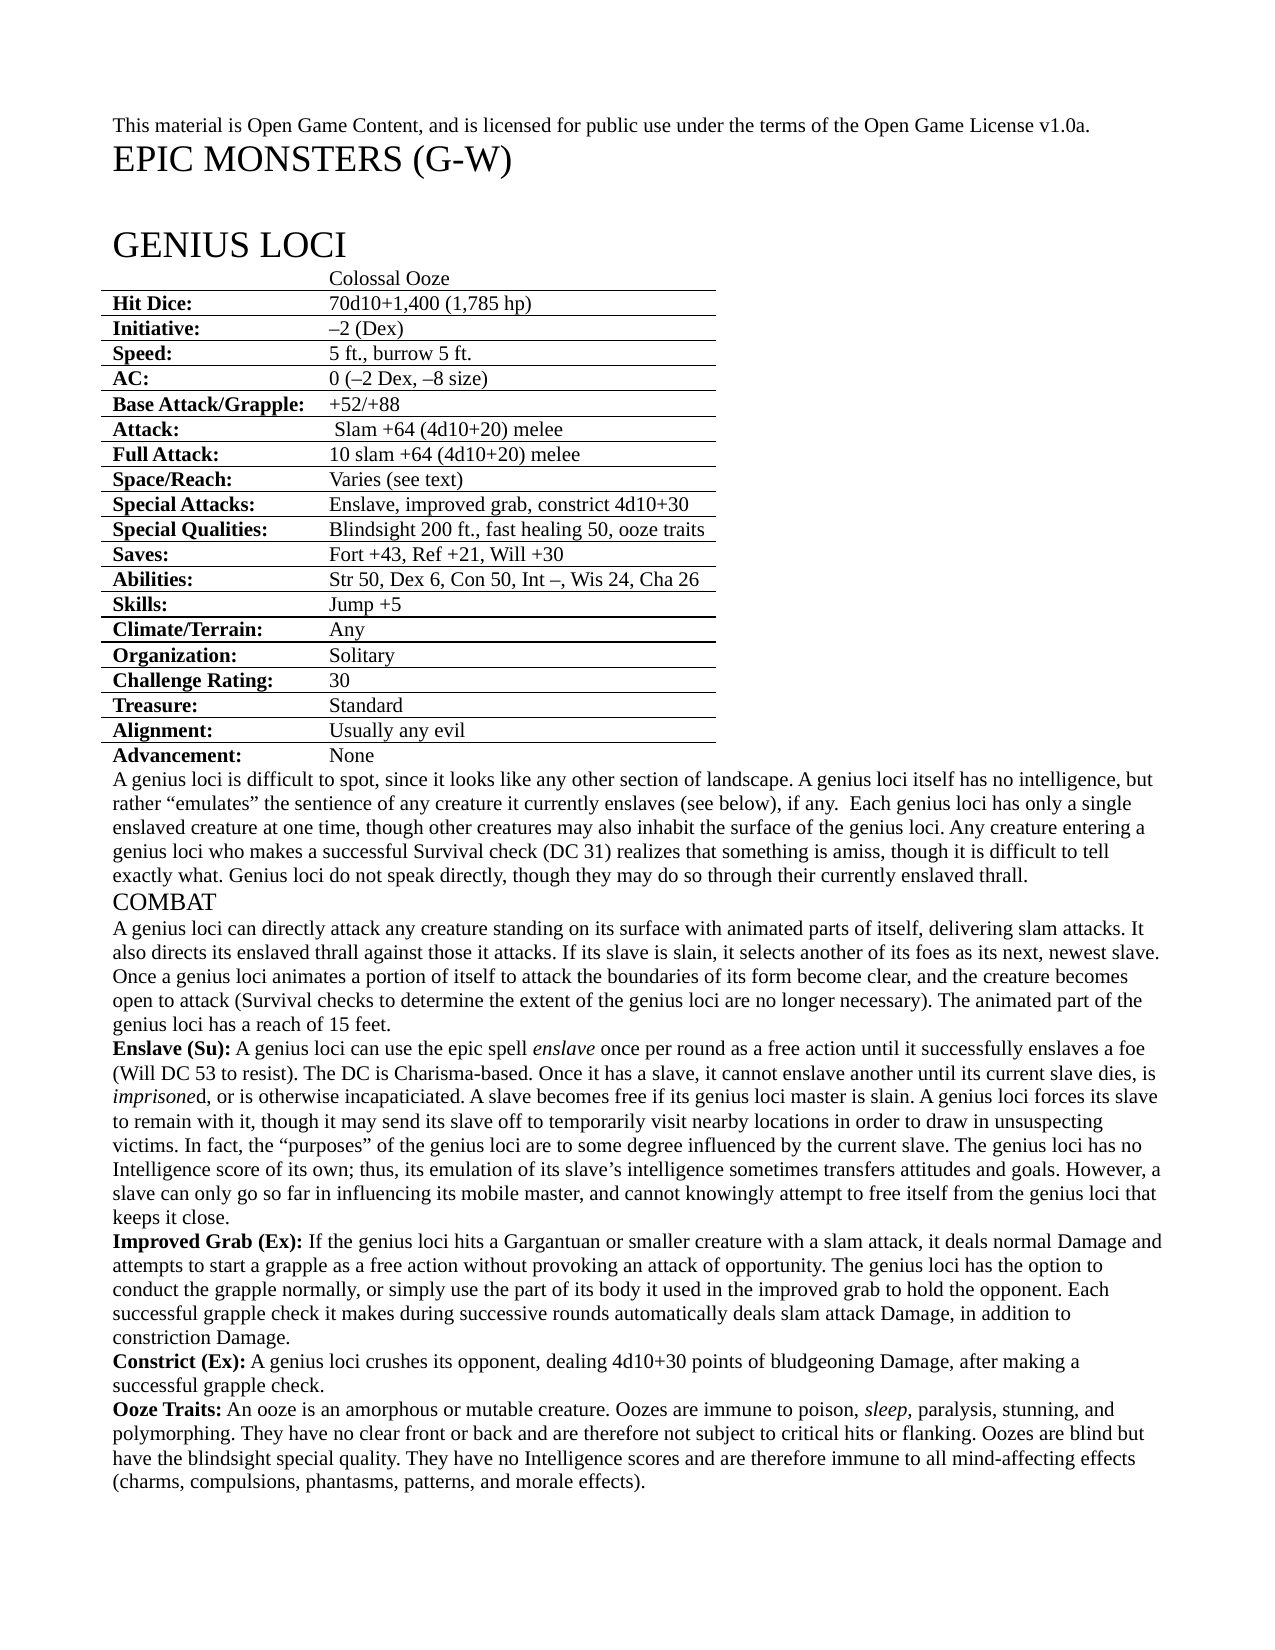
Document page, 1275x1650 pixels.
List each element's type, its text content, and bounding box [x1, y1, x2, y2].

table_cell 5 ft., burrow 5 ft. [318, 341, 716, 365]
text Enslave (Su): A genius loci can use the epic spell enslave once per round as a free action until it successfully enslaves a foe (Will DC 53 to resist). The DC is Charisma-based. Once it has a slave, it cannot enslave another until its current slave dies, is imprisoned, or is otherwise incapaticiated. A slave becomes free if its genius loci master is slain. A genius loci forces its slave to remain with it, though it may send its slave off to temporarily visit nearby locations in order to draw in unsuspecting victims. In fact, the “purposes” of the genius loci are to some degree influenced by the current slave. The genius loci has no Intelligence score of its own; thus, its emulation of its slave’s intelligence sometimes transfers attitudes and goals. However, a slave can only go so far in influencing its mobile master, and cannot knowingly attempt to free itself from the genius loci that keeps it close. [112, 1036, 1162, 1229]
table_cell +52/+88 [318, 391, 716, 416]
table_cell Space/Reach: [101, 467, 318, 491]
table_cell 30 [318, 668, 716, 692]
table_cell Climate/Terrain: [101, 618, 318, 641]
text Constrict (Ex): A genius loci crushes its opponent, dealing 4d10+30 points of bludgeoning Damage, after making a successful grapple check. [112, 1349, 1162, 1397]
subtitle COMBAT [112, 887, 1162, 916]
table_cell AC: [101, 366, 318, 390]
text A genius loci can directly attack any creature standing on its surface with animated parts of itself, delivering slam attacks. It also directs its enslaved thrall against those it attacks. If its slave is slain, it selects another of its foes as its next, newest slave. Once a genius loci animates a portion of itself to attack the boundaries of its form become clear, and the creature becomes open to attack (Survival checks to determine the extent of the genius loci are no longer necessary). The animated part of the genius loci has a reach of 15 feet. [112, 916, 1162, 1036]
table_cell Base Attack/Grapple: [101, 391, 318, 416]
table_cell Fort +43, Ref +21, Will +30 [318, 542, 716, 566]
table_cell Abilities: [101, 567, 318, 591]
table_cell 70d10+1,400 (1,785 hp) [318, 291, 716, 315]
table_cell –2 (Dex) [318, 316, 716, 340]
table_cell Standard [318, 693, 716, 717]
table_cell Slam +64 (4d10+20) melee [318, 417, 716, 441]
table_cell Initiative: [101, 316, 318, 340]
table_cell Solitary [318, 643, 716, 667]
table_cell Organization: [101, 643, 318, 667]
table_cell Alignment: [101, 718, 318, 742]
subtitle GENIUS LOCI [112, 223, 1162, 266]
text This material is Open Game Content, and is licensed for public use under the terms of the Open Game License v1.0a. [112, 112, 1162, 137]
table_cell Attack: [101, 417, 318, 441]
table_cell Skills: [101, 592, 318, 616]
table_cell Special Attacks: [101, 492, 318, 516]
table_cell Treasure: [101, 693, 318, 717]
table_cell Full Attack: [101, 442, 318, 466]
table_cell 10 slam +64 (4d10+20) melee [318, 442, 716, 466]
table_cell Hit Dice: [101, 291, 318, 315]
table_cell Challenge Rating: [101, 668, 318, 692]
table_cell 0 (–2 Dex, –8 size) [318, 366, 716, 390]
text Improved Grab (Ex): If the genius loci hits a Gargantuan or smaller creature with a slam attack, it deals normal Damage and attempts to start a grapple as a free action without provoking an attack of opportunity. The genius loci has the option to conduct the grapple normally, or simply use the part of its body it used in the improved grab to hold the opponent. Each successful grapple check it makes during successive rounds automatically deals slam attack Damage, in addition to constriction Damage. [112, 1229, 1162, 1349]
text Ooze Traits: An ooze is an amorphous or mutable creature. Oozes are immune to poison, sleep, paralysis, stunning, and polymorphing. They have no clear front or back and are therefore not subject to critical hits or flanking. Oozes are blind but have the blindsight special quality. They have no Intelligence scores and are therefore immune to all mind-affecting effects (charms, compulsions, phantasms, patterns, and morale effects). [112, 1397, 1162, 1493]
table_cell Str 50, Dex 6, Con 50, Int –, Wis 24, Cha 26 [318, 567, 716, 591]
table_cell Any [318, 618, 716, 641]
table_cell None [318, 743, 716, 767]
text A genius loci is difficult to spot, since it looks like any other section of landscape. A genius loci itself has no intelligence, but rather “emulates” the sentience of any creature it currently enslaves (see below), if any. Each genius loci has only a single enslaved creature at one time, though other creatures may also inhabit the surface of the genius loci. Any creature entering a genius loci who makes a successful Survival check (DC 31) realizes that something is amiss, though it is difficult to tell exactly what. Genius loci do not speak directly, though they may do so through their currently enslaved thrall. [112, 767, 1162, 887]
table_cell Jump +5 [318, 592, 716, 616]
table_cell Speed: [101, 341, 318, 365]
table_cell Varies (see text) [318, 467, 716, 491]
table_cell Special Qualities: [101, 517, 318, 541]
table_header [101, 266, 318, 290]
table_cell Enslave, improved grab, constrict 4d10+30 [318, 492, 716, 516]
table_cell Saves: [101, 542, 318, 566]
table_cell Usually any evil [318, 718, 716, 742]
text EPIC MONSTERS (G-W) [112, 137, 1162, 180]
table_header Colossal Ooze [318, 266, 716, 290]
table_cell Blindsight 200 ft., fast healing 50, ooze traits [318, 517, 716, 541]
table_cell Advancement: [101, 743, 318, 767]
